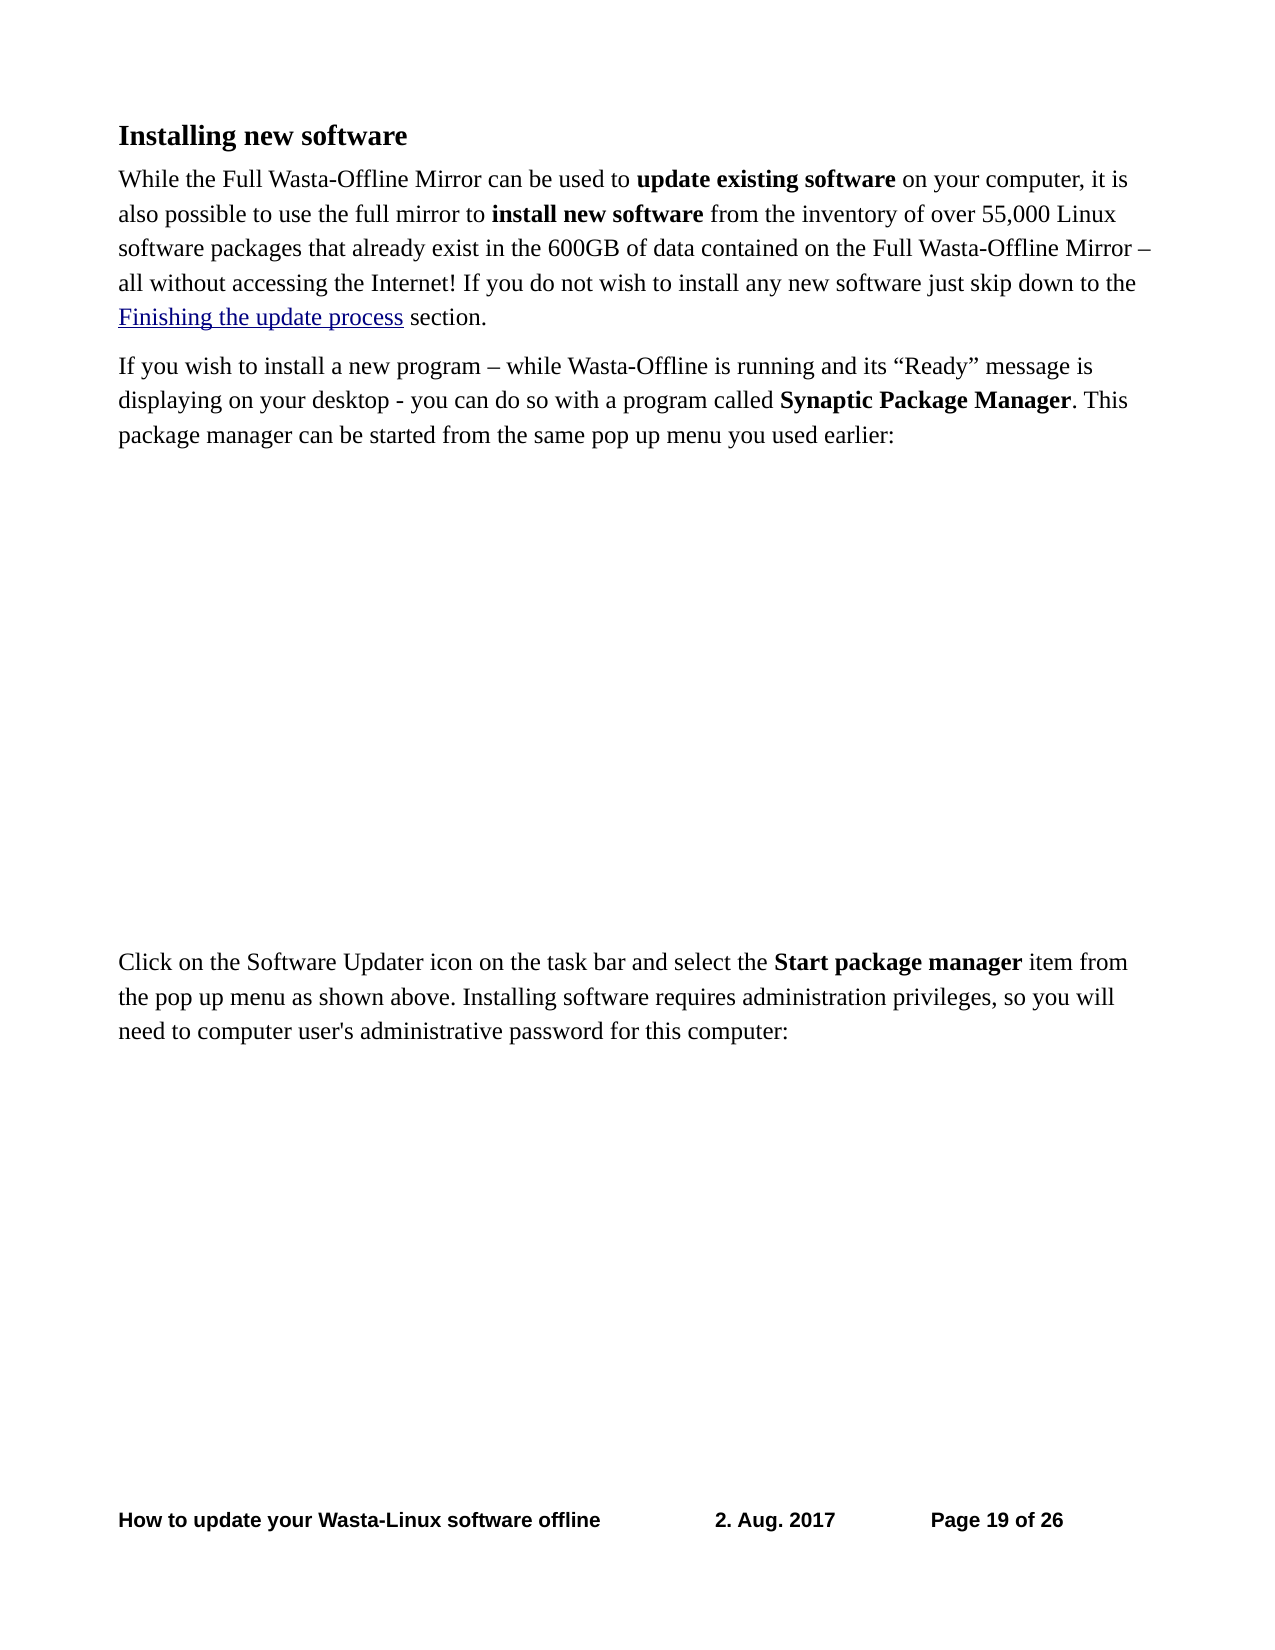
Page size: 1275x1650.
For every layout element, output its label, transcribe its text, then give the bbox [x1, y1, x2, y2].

text Click on the Software Updater icon on the task bar and select the Start package manager item from the pop up menu as shown above. Installing software requires administration privileges, so you will need to computer user's administrative password for this computer: [118, 947, 1157, 1045]
text If you wish to install a new program – while Wasta-Offline is running and its “Ready” message is displaying on your desktop - you can do so with a program called Synaptic Package Manager. This package manager can be started from the same pop up menu you used earlier: [118, 351, 1157, 449]
text While the Full Wasta-Offline Mirror can be used to update existing software on your computer, it is also possible to use the full mirror to install new software from the inventory of over 55,000 Linux software packages that already exist in the 600GB of data contained on the Full Wasta-Offline Mirror – all without accessing the Internet! If you do not wish to install any new software just skip down to the Finishing the update process section. [118, 164, 1157, 331]
subtitle Installing new software [118, 118, 1157, 152]
